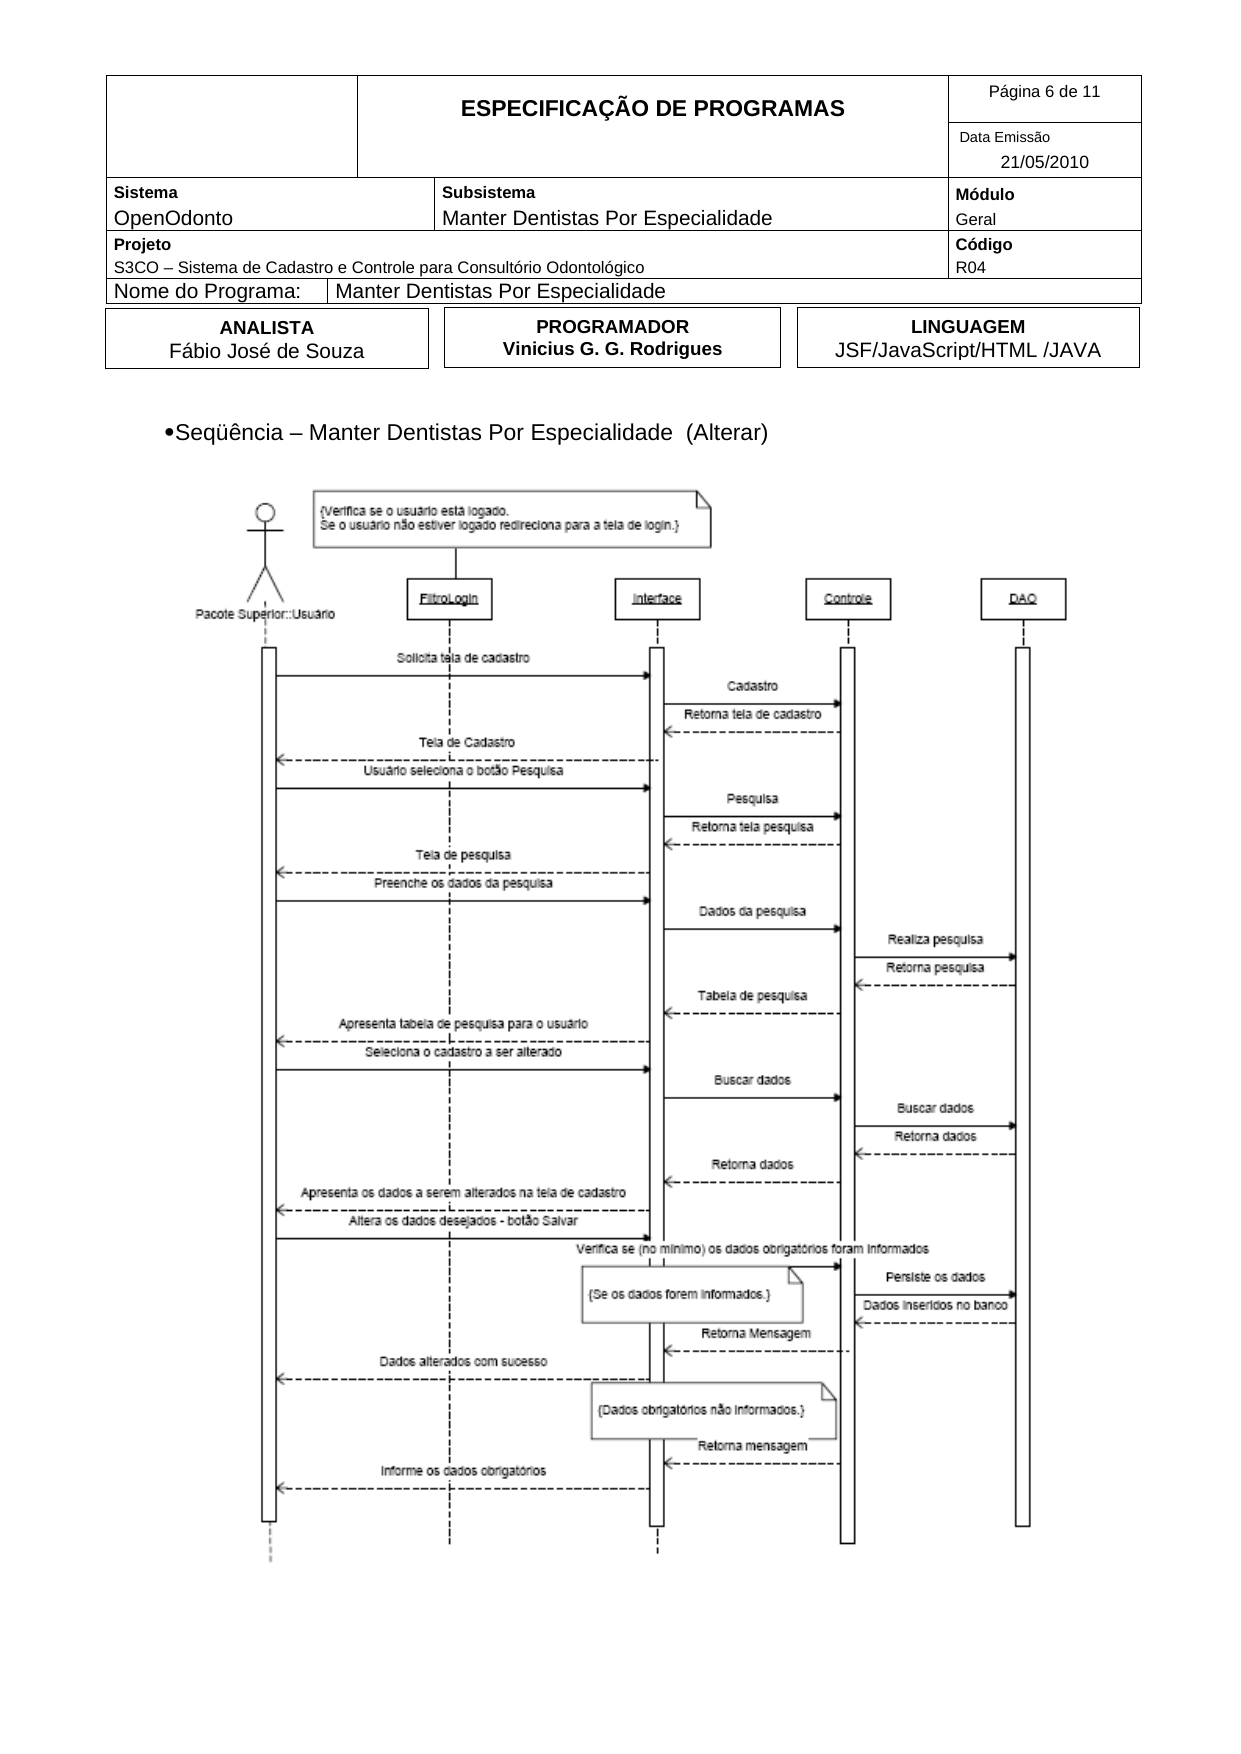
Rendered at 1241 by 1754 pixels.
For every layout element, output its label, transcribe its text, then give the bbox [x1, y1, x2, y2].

list Seqüência – Manter Dentistas Por Especialidade (Alterar) [165, 419, 1151, 445]
picture [188, 469, 1070, 1568]
